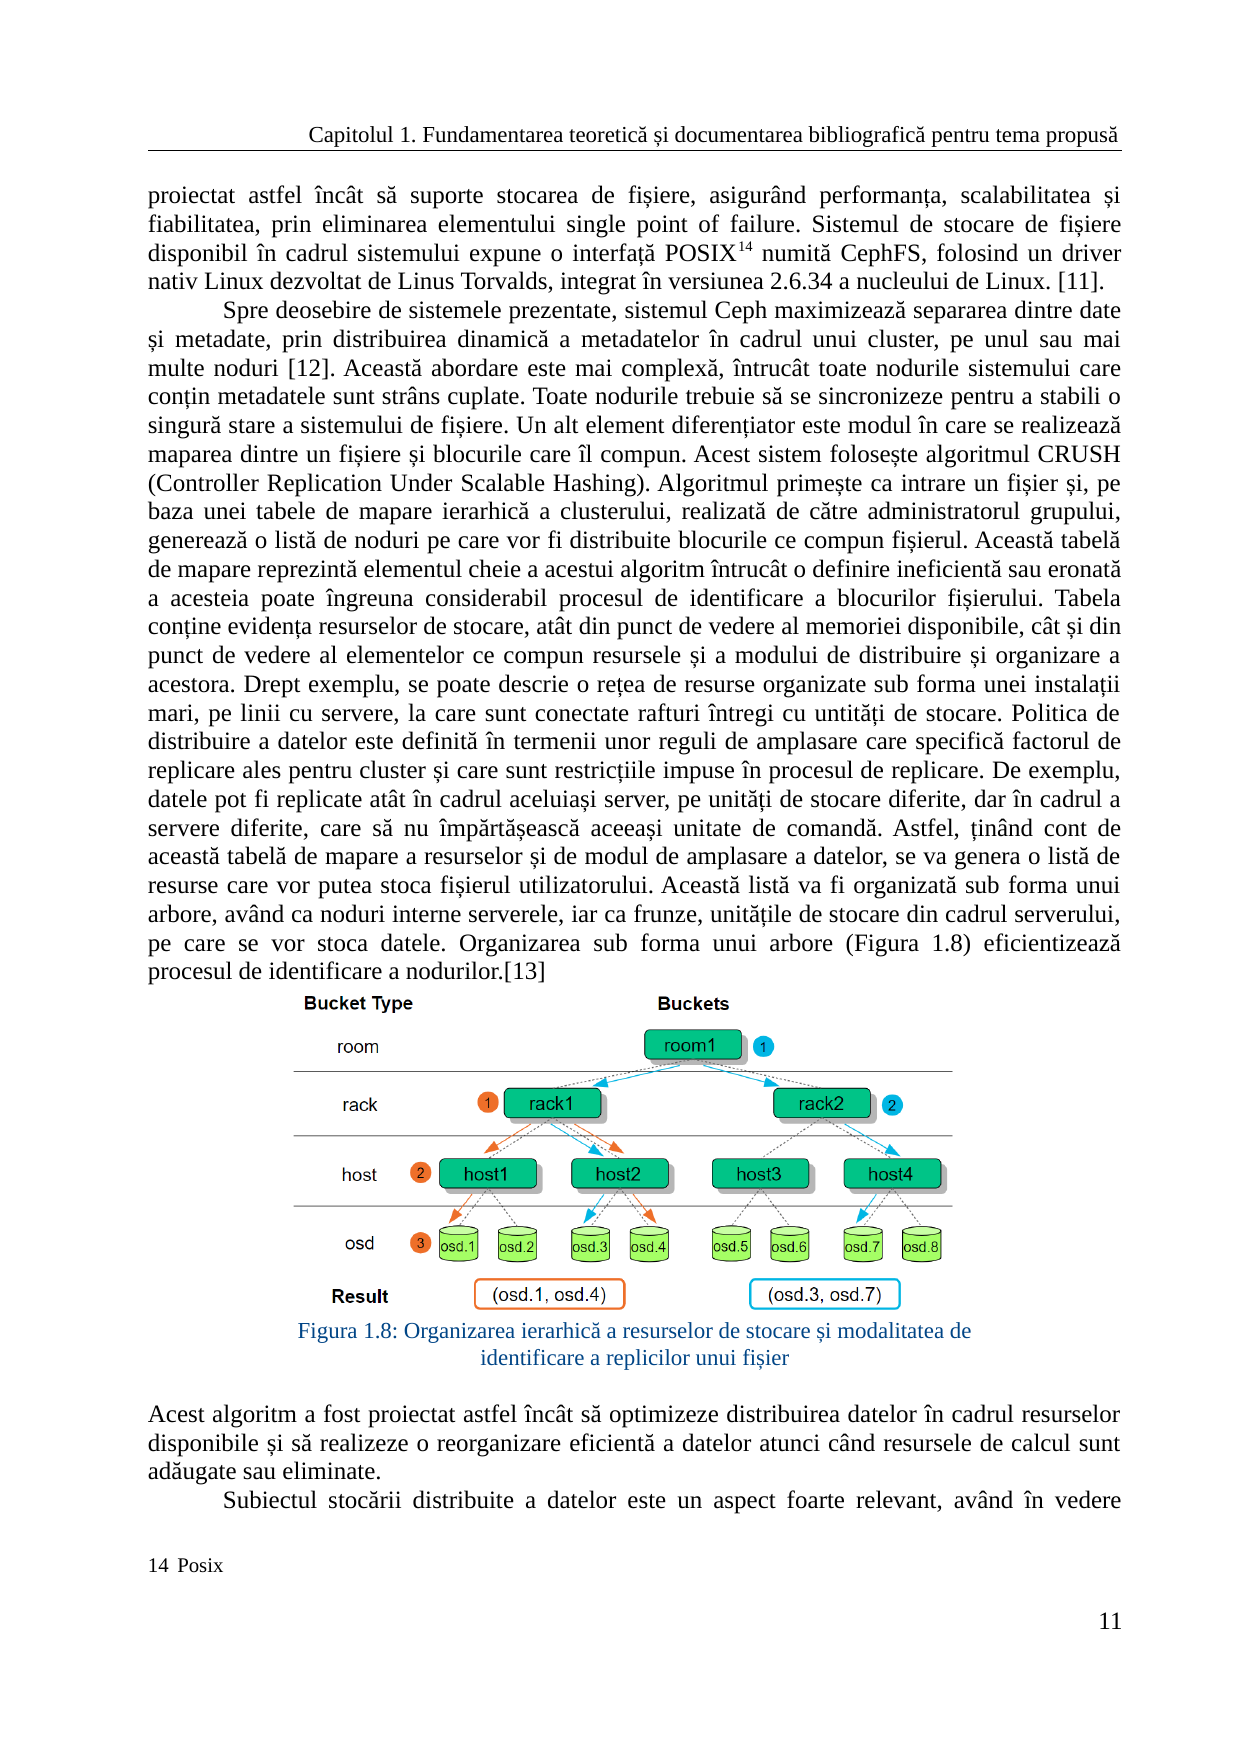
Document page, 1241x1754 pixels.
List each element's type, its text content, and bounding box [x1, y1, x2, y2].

text Acest algoritm a fost proiectat astfel încât să optimizeze distribuirea datelor în cadrul resurselor disponibile și să realizeze o reorganizare eficientă a datelor atunci când resursele de calcul sunt adăugate sau eliminate. [148, 1399, 1122, 1485]
text Subiectul stocării distribuite a datelor este un aspect foarte relevant, având în vedere [148, 1485, 1122, 1514]
text Posix [148, 1553, 1122, 1577]
text Spre deosebire de sistemele prezentate, sistemul Ceph maximizează separarea dintre date și metadate, prin distribuirea dinamică a metadatelor în cadrul unui cluster, pe unul sau mai multe noduri [12]. Această abordare este mai complexă, întrucât toate nodurile sistemului care conțin metadatele sunt strâns cuplate. Toate nodurile trebuie să se sincronizeze pentru a stabili o singură stare a sistemului de fișiere. Un alt element diferențiator este modul în care se realizează maparea dintre un fișiere și blocurile care îl compun. Acest sistem folosește algoritmul CRUSH (Controller Replication Under Scalable Hashing). Algoritmul primește ca intrare un fișier și, pe baza unei tabele de mapare ierarhică a clusterului, realizată de către administratorul grupului, generează o listă de noduri pe care vor fi distribuite blocurile ce compun fișierul. Această tabelă de mapare reprezintă elementul cheie a acestui algoritm întrucât o definire ineficientă sau eronată a acesteia poate îngreuna considerabil procesul de identificare a blocurilor fișierului. Tabela conține evidența resurselor de stocare, atât din punct de vedere al memoriei disponibile, cât și din punct de vedere al elementelor ce compun resursele și a modului de distribuire și organizare a acestora. Drept exemplu, se poate descrie o rețea de resurse organizate sub forma unei instalații mari, pe linii cu servere, la care sunt conectate rafturi întregi cu untități de stocare. Politica de distribuire a datelor este definită în termenii unor reguli de amplasare care specifică factorul de replicare ales pentru cluster și care sunt restricțiile impuse în procesul de replicare. De exemplu, datele pot fi replicate atât în cadrul aceluiași server, pe unități de stocare diferite, dar în cadrul a servere diferite, care să nu împărtășească aceeași unitate de comandă. Astfel, ținând cont de această tabelă de mapare a resurselor și de modul de amplasare a datelor, se va genera o listă de resurse care vor putea stoca fișierul utilizatorului. Această listă va fi organizată sub forma unui arbore, având ca noduri interne serverele, iar ca frunze, unitățile de stocare din cadrul serverului, pe care se vor stoca datele. Organizarea sub forma unui arbore (Figura 1.8) eficientizează procesul de identificare a nodurilor.[13] [148, 295, 1122, 985]
picture [293, 985, 977, 1318]
text proiectat astfel încât să suporte stocarea de fișiere, asigurând performanța, scalabilitatea și fiabilitatea, prin eliminarea elementului single point of failure. Sistemul de stocare de fișiere disponibil în cadrul sistemului expune o interfață POSIX numită CephFS, folosind un driver nativ Linux dezvoltat de Linus Torvalds, integrat în versiunea 2.6.34 a nucleului de Linux. [11]. [148, 180, 1122, 295]
text Figura 1.8: Organizarea ierarhică a resurselor de stocare și modalitatea de identificare a replicilor unui fișier [293, 1318, 976, 1370]
